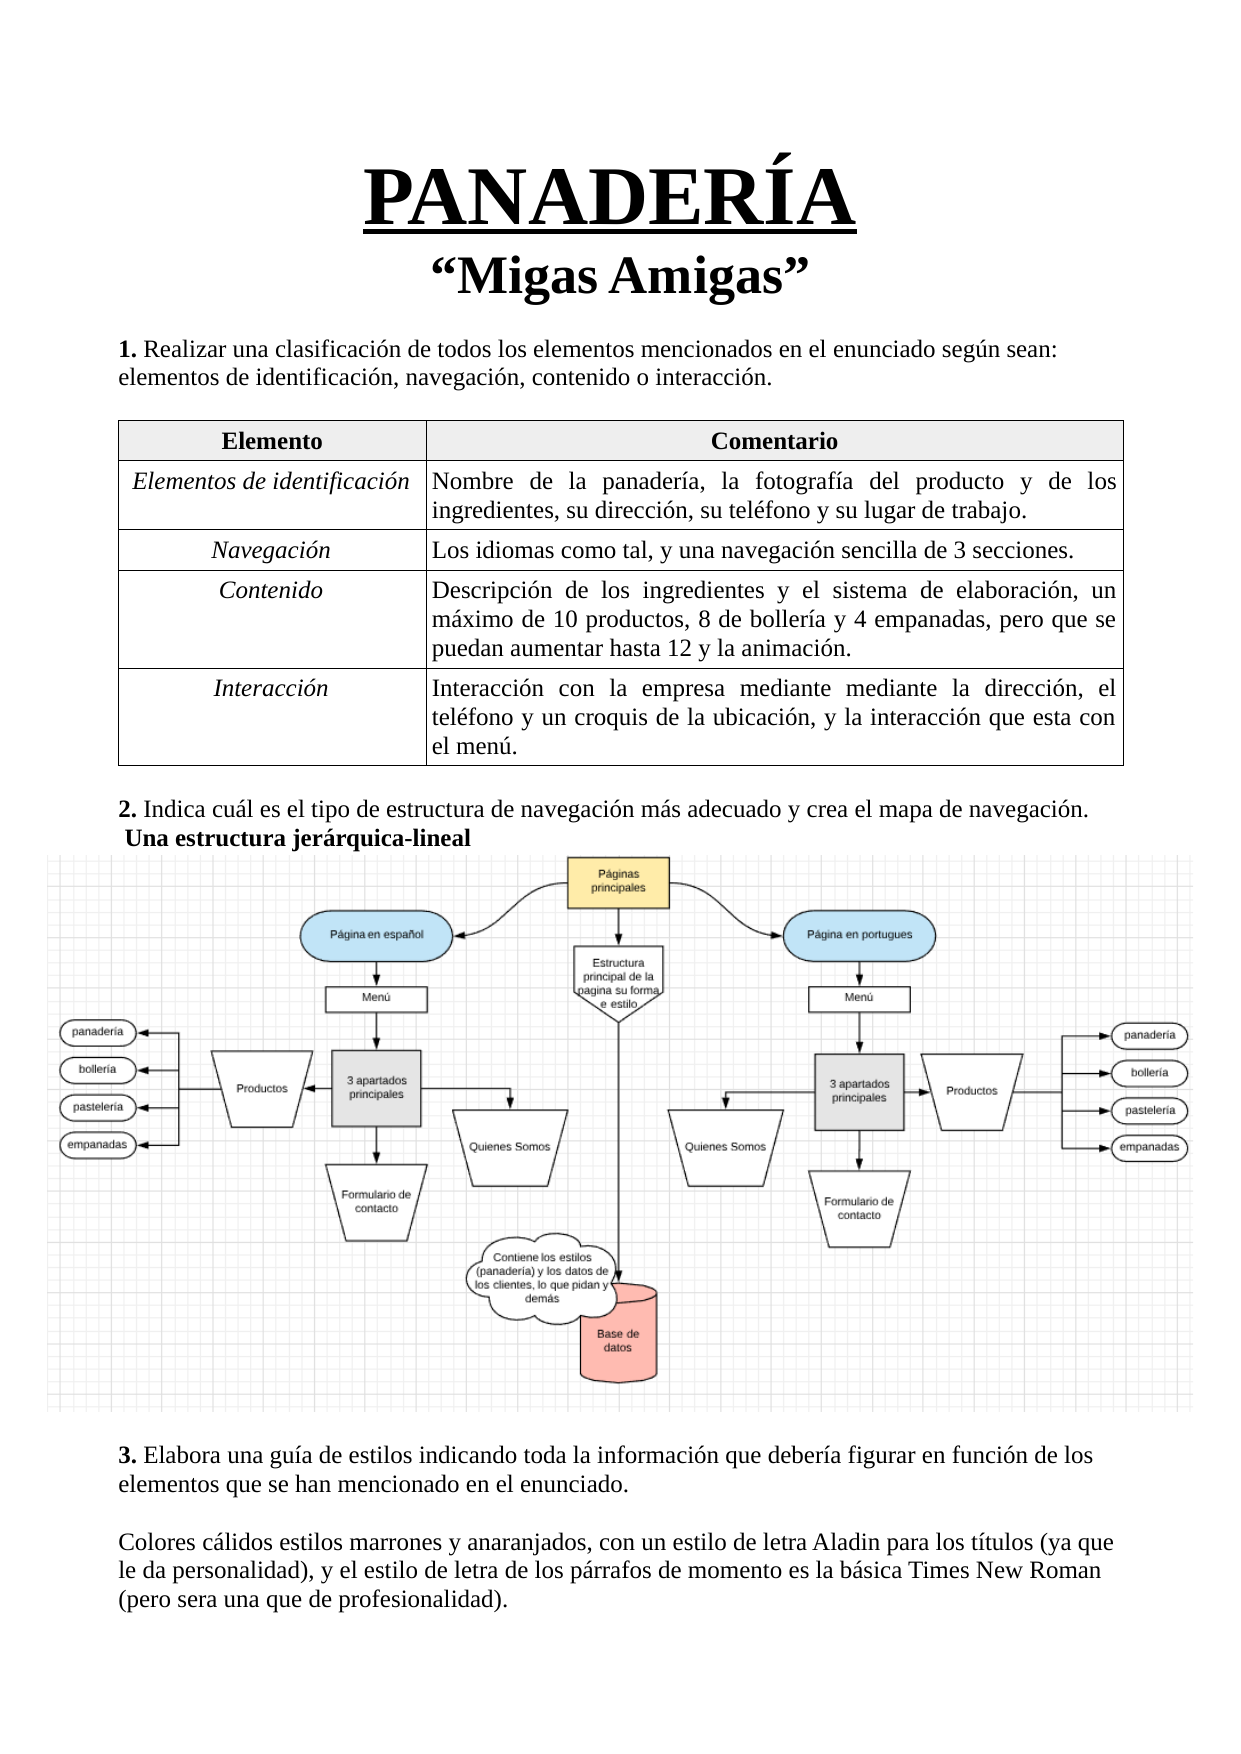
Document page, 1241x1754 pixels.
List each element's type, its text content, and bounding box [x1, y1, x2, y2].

table_cell Interacción con la empresa mediante mediante la dirección, el teléfono y un croquis de la ubicación, y la interacción que esta con el menú. [427, 669, 1123, 765]
text Una estructura jerárquica-lineal [118, 823, 1122, 852]
table_cell Contenido [119, 571, 426, 667]
text 1. Realizar una clasificación de todos los elementos mencionados en el enunciado según sean: elementos de identificación, navegación, contenido o interacción. [118, 334, 1122, 391]
table_cell Los idiomas como tal, y una navegación sencilla de 3 secciones. [427, 530, 1123, 570]
text 3. Elabora una guía de estilos indicando toda la información que debería figurar en función de los elementos que se han mencionado en el enunciado. [118, 1441, 1122, 1498]
table_cell Interacción [119, 669, 426, 765]
table_cell Navegación [119, 530, 426, 570]
table_cell Elementos de identificación [119, 461, 426, 529]
text “Migas Amigas” [118, 243, 1122, 305]
text 2. Indica cuál es el tipo de estructura de navegación más adecuado y crea el mapa de navegación. [118, 794, 1122, 823]
table_cell Nombre de la panadería, la fotografía del producto y de los ingredientes, su dirección, su teléfono y su lugar de trabajo. [427, 461, 1123, 529]
table_header Comentario [427, 421, 1123, 460]
table_header Elemento [119, 421, 426, 460]
text Colores cálidos estilos marrones y anaranjados, con un estilo de letra Aladin para los títulos (ya que le da personalidad), y el estilo de letra de los párrafos de momento es la básica Times New Roman (pero sera una que de profesionalidad). [118, 1527, 1122, 1613]
table_cell Descripción de los ingredientes y el sistema de elaboración, un máximo de 10 productos, 8 de bollería y 4 empanadas, pero que se puedan aumentar hasta 12 y la animación. [427, 571, 1123, 667]
text PANADERÍA [118, 147, 1122, 243]
picture [47, 855, 1194, 1412]
